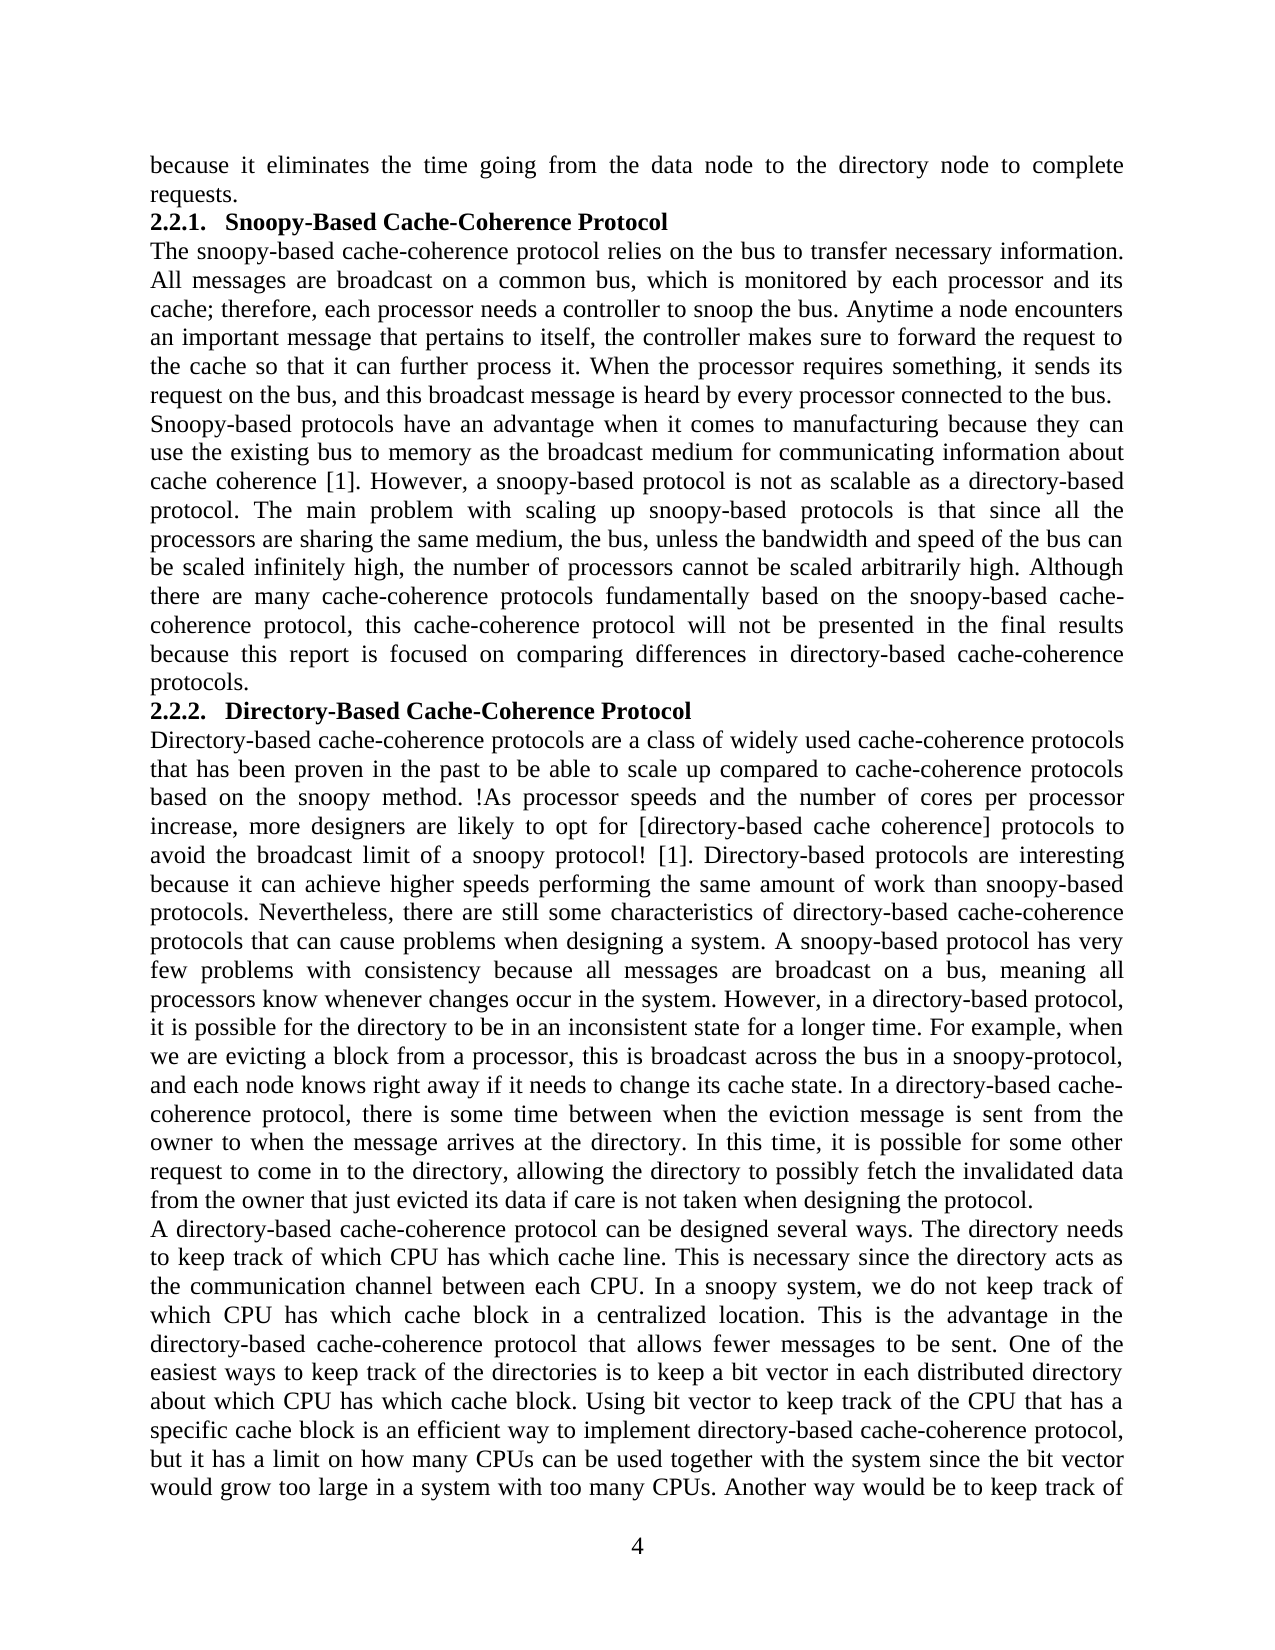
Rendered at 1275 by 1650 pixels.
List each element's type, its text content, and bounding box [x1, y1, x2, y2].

text Snoopy-based protocols have an advantage when it comes to manufacturing because they can use the existing bus to memory as the broadcast medium for communicating information about cache coherence [1]. However, a snoopy-based protocol is not as scalable as a directory-based protocol. The main problem with scaling up snoopy-based protocols is that since all the processors are sharing the same medium, the bus, unless the bandwidth and speed of the bus can be scaled infinitely high, the number of processors cannot be scaled arbitrarily high. Although there are many cache-coherence protocols fundamentally based on the snoopy-based cache-coherence protocol, this cache-coherence protocol will not be presented in the final results because this report is focused on comparing differences in directory-based cache-coherence protocols. [150, 409, 1125, 696]
text The snoopy-based cache-coherence protocol relies on the bus to transfer necessary information. All messages are broadcast on a common bus, which is monitored by each processor and its cache; therefore, each processor needs a controller to snoop the bus. Anytime a node encounters an important message that pertains to itself, the controller makes sure to forward the request to the cache so that it can further process it. When the processor requires something, it sends its request on the bus, and this broadcast message is heard by every processor connected to the bus. [150, 236, 1125, 409]
subtitle Directory-Based Cache-Coherence Protocol [150, 696, 1125, 725]
text because it eliminates the time going from the data node to the directory node to complete requests. [150, 150, 1125, 207]
subtitle Snoopy-Based Cache-Coherence Protocol [150, 207, 1125, 236]
text A directory-based cache-coherence protocol can be designed several ways. The directory needs to keep track of which CPU has which cache line. This is necessary since the directory acts as the communication channel between each CPU. In a snoopy system, we do not keep track of which CPU has which cache block in a centralized location. This is the advantage in the directory-based cache-coherence protocol that allows fewer messages to be sent. One of the easiest ways to keep track of the directories is to keep a bit vector in each distributed directory about which CPU has which cache block. Using bit vector to keep track of the CPU that has a specific cache block is an efficient way to implement directory-based cache-coherence protocol, but it has a limit on how many CPUs can be used together with the system since the bit vector would grow too large in a system with too many CPUs. Another way would be to keep track of [150, 1214, 1125, 1501]
text Directory-based cache-coherence protocols are a class of widely used cache-coherence protocols that has been proven in the past to be able to scale up compared to cache-coherence protocols based on the snoopy method. !As processor speeds and the number of cores per processor increase, more designers are likely to opt for [directory-based cache coherence] protocols to avoid the broadcast limit of a snoopy protocol! [1]. Directory-based protocols are interesting because it can achieve higher speeds performing the same amount of work than snoopy-based protocols. Nevertheless, there are still some characteristics of directory-based cache-coherence protocols that can cause problems when designing a system. A snoopy-based protocol has very few problems with consistency because all messages are broadcast on a bus, meaning all processors know whenever changes occur in the system. However, in a directory-based protocol, it is possible for the directory to be in an inconsistent state for a longer time. For example, when we are evicting a block from a processor, this is broadcast across the bus in a snoopy-protocol, and each node knows right away if it needs to change its cache state. In a directory-based cache-coherence protocol, there is some time between when the eviction message is sent from the owner to when the message arrives at the directory. In this time, it is possible for some other request to come in to the directory, allowing the directory to possibly fetch the invalidated data from the owner that just evicted its data if care is not taken when designing the protocol. [150, 725, 1125, 1214]
